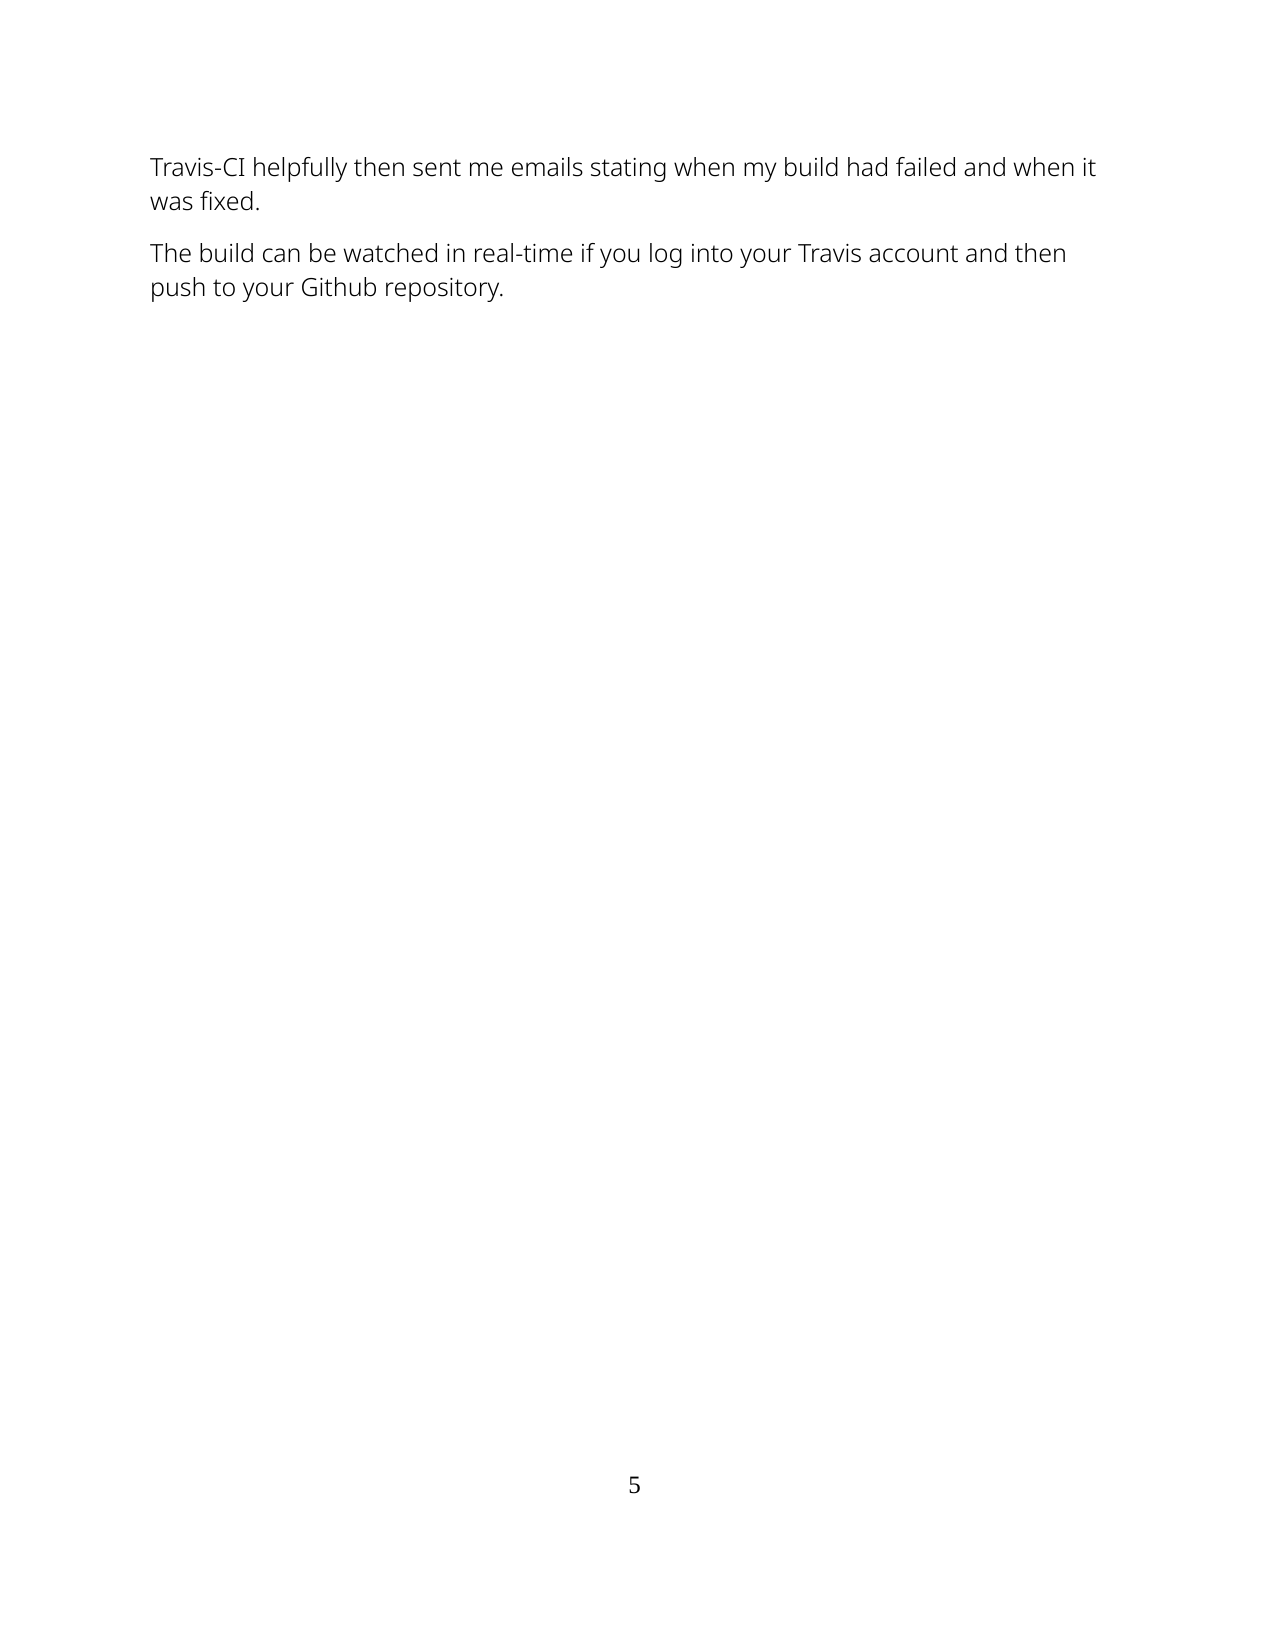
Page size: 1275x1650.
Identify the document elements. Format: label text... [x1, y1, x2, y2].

text The build can be watched in real-time if you log into your Travis account and then push to your Github repository. [150, 236, 1125, 304]
text Travis-CI helpfully then sent me emails stating when my build had failed and when it was fixed. [150, 150, 1125, 218]
